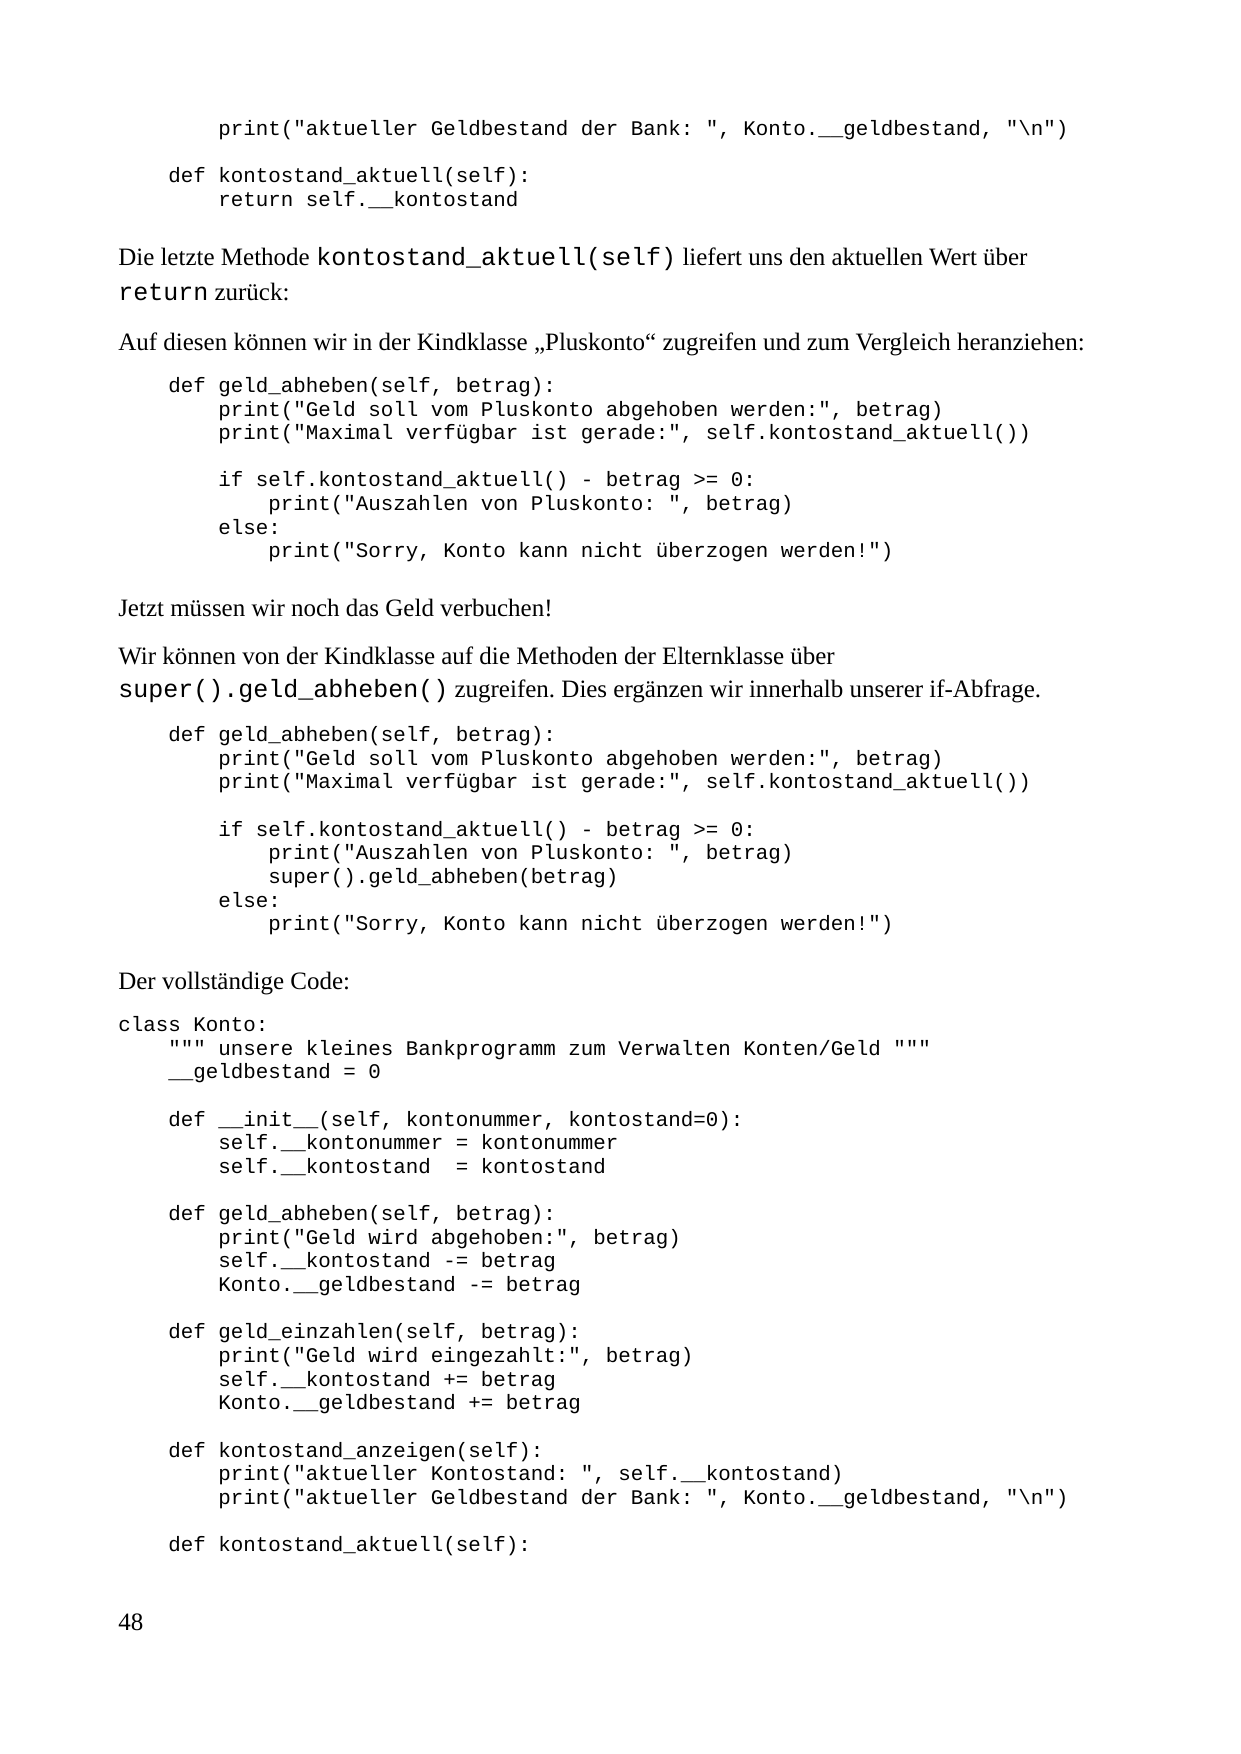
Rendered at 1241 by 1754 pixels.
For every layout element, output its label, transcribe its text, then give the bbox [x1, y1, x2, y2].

text def __init__(self, kontonummer, kontostand=0): [118, 1109, 1122, 1132]
text print("aktueller Geldbestand der Bank: ", Konto.__geldbestand, "\n") [118, 1487, 1122, 1511]
text print("Geld wird abgehoben:", betrag) [118, 1227, 1122, 1251]
text print("Geld soll vom Pluskonto abgehoben werden:", betrag) [118, 748, 1122, 771]
text print("aktueller Geldbestand der Bank: ", Konto.__geldbestand, "\n") [118, 118, 1122, 142]
text print("Sorry, Konto kann nicht überzogen werden!") [118, 913, 1122, 937]
text self.__kontonummer = kontonummer [118, 1132, 1122, 1156]
text Jetzt müssen wir noch das Geld verbuchen! [118, 593, 1122, 622]
text Wir können von der Kindklasse auf die Methoden der Elternklasse über super().geld_abheben() zugreifen. Dies ergänzen wir innerhalb unserer if-Abfrage. [118, 641, 1122, 705]
text def kontostand_aktuell(self): [118, 165, 1122, 189]
text self.__kontostand += betrag [118, 1369, 1122, 1392]
text print("aktueller Kontostand: ", self.__kontostand) [118, 1463, 1122, 1487]
text def geld_abheben(self, betrag): [118, 1203, 1122, 1227]
text print("Auszahlen von Pluskonto: ", betrag) [118, 493, 1122, 517]
text if self.kontostand_aktuell() - betrag >= 0: [118, 819, 1122, 842]
text if self.kontostand_aktuell() - betrag >= 0: [118, 469, 1122, 493]
text Konto.__geldbestand += betrag [118, 1392, 1122, 1416]
text return self.__kontostand [118, 189, 1122, 213]
text print("Sorry, Konto kann nicht überzogen werden!") [118, 540, 1122, 564]
text def kontostand_anzeigen(self): [118, 1440, 1122, 1463]
text print("Maximal verfügbar ist gerade:", self.kontostand_aktuell()) [118, 771, 1122, 795]
text print("Auszahlen von Pluskonto: ", betrag) [118, 842, 1122, 866]
text self.__kontostand -= betrag [118, 1251, 1122, 1274]
text Auf diesen können wir in der Kindklasse „Pluskonto“ zugreifen und zum Vergleich heranziehen: [118, 327, 1122, 356]
text Die letzte Methode kontostand_aktuell(self) liefert uns den aktuellen Wert über return zurück: [118, 242, 1122, 308]
text print("Geld wird eingezahlt:", betrag) [118, 1345, 1122, 1369]
text print("Maximal verfügbar ist gerade:", self.kontostand_aktuell()) [118, 422, 1122, 446]
text def geld_einzahlen(self, betrag): [118, 1321, 1122, 1345]
text else: [118, 517, 1122, 540]
text __geldbestand = 0 [118, 1061, 1122, 1085]
text self.__kontostand = kontostand [118, 1156, 1122, 1179]
text def geld_abheben(self, betrag): [118, 375, 1122, 398]
text """ unsere kleines Bankprogramm zum Verwalten Konten/Geld """ [118, 1038, 1122, 1061]
text Der vollständige Code: [118, 966, 1122, 995]
text def geld_abheben(self, betrag): [118, 724, 1122, 748]
text print("Geld soll vom Pluskonto abgehoben werden:", betrag) [118, 398, 1122, 422]
text def kontostand_aktuell(self): [118, 1534, 1122, 1558]
text super().geld_abheben(betrag) [118, 866, 1122, 890]
text class Konto: [118, 1014, 1122, 1038]
text else: [118, 890, 1122, 913]
text Konto.__geldbestand -= betrag [118, 1274, 1122, 1298]
